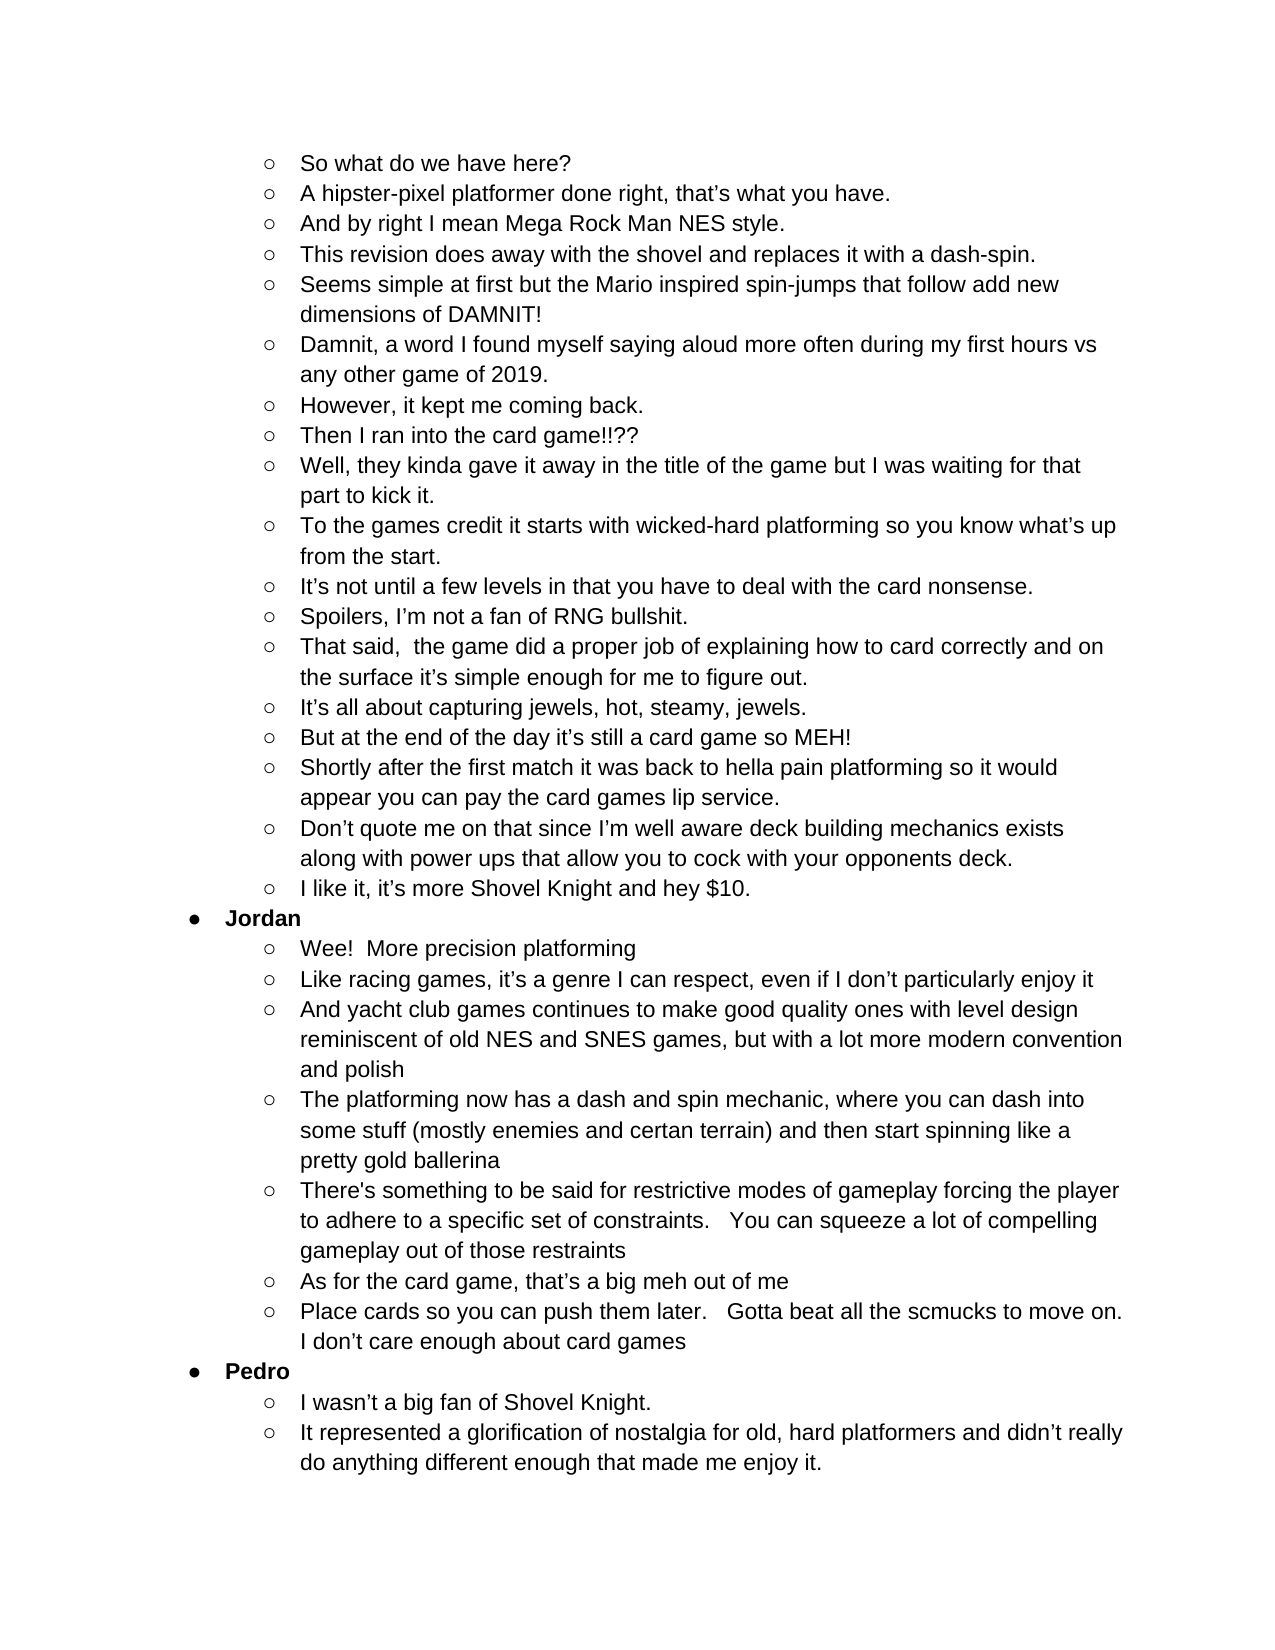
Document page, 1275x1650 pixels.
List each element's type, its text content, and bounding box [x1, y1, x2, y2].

list A hipster-pixel platformer done right, that’s what you have. [262, 180, 1125, 207]
list But at the end of the day it’s still a card game so MEH! [262, 724, 1125, 750]
list Seems simple at first but the Mario inspired spin-jumps that follow add new dimensions of DAMNIT! [262, 271, 1125, 327]
list There's something to be said for restrictive modes of gameplay forcing the player to adhere to a specific set of constraints. You can squeeze a lot of compelling gameplay out of those restraints [262, 1177, 1125, 1264]
list Spoilers, I’m not a fan of RNG bullshit. [262, 603, 1125, 629]
list Place cards so you can push them later. Gotta beat all the scmucks to move on. I don’t care enough about card games [262, 1298, 1125, 1354]
list As for the card game, that’s a big meh out of me [262, 1268, 1125, 1294]
list Like racing games, it’s a genre I can respect, even if I don’t particularly enjoy it [262, 966, 1125, 992]
list It represented a glorification of nostalgia for old, hard platformers and didn’t really do anything different enough that made me enjoy it. [262, 1419, 1125, 1475]
list Don’t quote me on that since I’m well aware deck building mechanics exists along with power ups that allow you to cock with your opponents deck. [262, 814, 1125, 871]
list Damnit, a word I found myself saying aloud more often during my first hours vs any other game of 2019. [262, 331, 1125, 388]
list So what do we have here? [262, 150, 1125, 176]
list To the games credit it starts with wicked-hard platforming so you know what’s up from the start. [262, 512, 1125, 569]
list I wasn’t a big fan of Shovel Knight. [262, 1388, 1125, 1415]
list That said, the game did a proper job of explaining how to card correctly and on the surface it’s simple enough for me to figure out. [262, 633, 1125, 690]
list Then I ran into the card game!!?? [262, 422, 1125, 448]
list It’s not until a few levels in that you have to deal with the card nonsense. [262, 573, 1125, 599]
list This revision does away with the shovel and replaces it with a dash-spin. [262, 241, 1125, 267]
list Wee! More precision platforming [262, 935, 1125, 962]
list I like it, it’s more Shovel Knight and hey $10. [262, 875, 1125, 901]
list However, it kept me coming back. [262, 392, 1125, 418]
list The platforming now has a dash and spin mechanic, where you can dash into some stuff (mostly enemies and certan terrain) and then start spinning like a pretty gold ballerina [262, 1086, 1125, 1173]
list And by right I mean Mega Rock Man NES style. [262, 210, 1125, 237]
list And yacht club games continues to make good quality ones with level design reminiscent of old NES and SNES games, but with a lot more modern convention and polish [262, 996, 1125, 1083]
list Pedro [187, 1358, 1125, 1385]
list It’s all about capturing jewels, hot, steamy, jewels. [262, 694, 1125, 720]
list Shortly after the first match it was back to hella pain platforming so it would appear you can pay the card games lip service. [262, 754, 1125, 811]
list Well, they kinda gave it away in the title of the game but I was waiting for that part to kick it. [262, 452, 1125, 509]
list Jordan [187, 905, 1125, 932]
